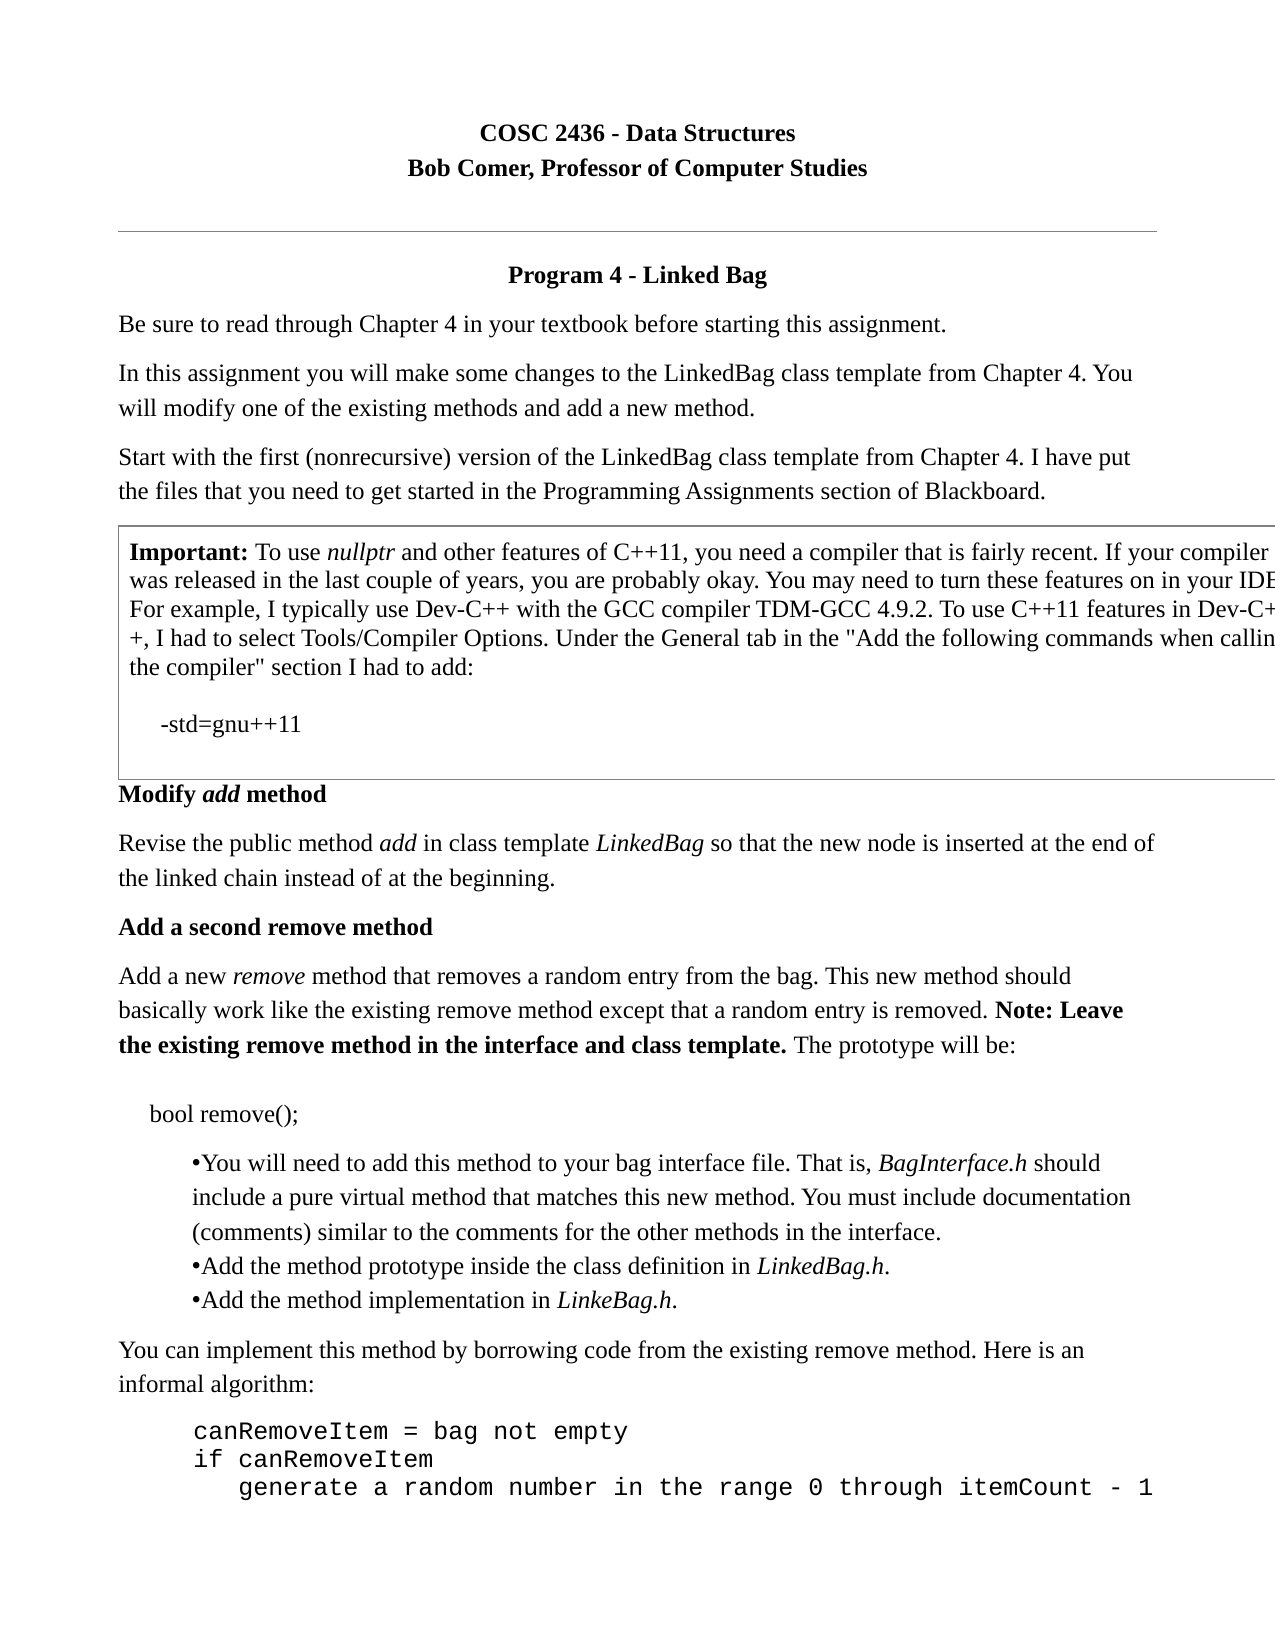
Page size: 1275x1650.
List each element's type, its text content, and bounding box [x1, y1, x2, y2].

text Program 4 - Linked Bag [118, 260, 1157, 289]
list Add the method implementation in LinkeBag.h. [118, 1286, 1157, 1314]
text Add a second remove method [118, 912, 1157, 940]
list You will need to add this method to your bag interface file. That is, BagInterface.h should include a pure virtual method that matches this new method. You must include documentation (comments) similar to the comments for the other methods in the interface. [118, 1148, 1157, 1245]
text if canRemoveItem [118, 1447, 1157, 1475]
text canRemoveItem = bag not empty [118, 1418, 1157, 1447]
text You can implement this method by borrowing code from the existing remove method. Here is an informal algorithm: [118, 1335, 1157, 1398]
text generate a random number in the range 0 through itemCount - 1 [118, 1475, 1157, 1503]
text Be sure to read through Chapter 4 in your textbook before starting this assignment. [118, 309, 1157, 338]
text Revise the public method add in class template LinkedBag so that the new node is inserted at the end of the linked chain instead of at the beginning. [118, 828, 1157, 891]
text Start with the first (nonrecursive) version of the LinkedBag class template from Chapter 4. I have put the files that you need to get started in the Programming Assignments section of Blackboard. [118, 442, 1157, 505]
text In this assignment you will make some changes to the LinkedBag class template from Chapter 4. You will modify one of the existing methods and add a new method. [118, 358, 1157, 422]
text Modify add method [118, 780, 1157, 808]
table_header Important: To use nullptr and other features of C++11, you need a compiler that is fairly recent. If your compiler was released in the last couple of years, you are probably okay. You may need to turn these features on in your IDE. For example, I typically use Dev-C++ with the GCC compiler TDM-GCC 4.9.2. To use C++11 features in Dev-C++, I had to select Tools/Compiler Options. Under the General tab in the "Add the following commands when calling the compiler" section I had to add: -std=gnu++11 [119, 527, 1275, 779]
text Add a new remove method that removes a random entry from the bag. This new method should basically work like the existing remove method except that a random entry is removed. Note: Leave the existing remove method in the interface and class template. The prototype will be: bool remove(); [118, 961, 1157, 1127]
list Add the method prototype inside the class definition in LinkedBag.h. [118, 1251, 1157, 1280]
text COSC 2436 - Data Structures Bob Comer, Professor of Computer Studies [118, 118, 1157, 181]
